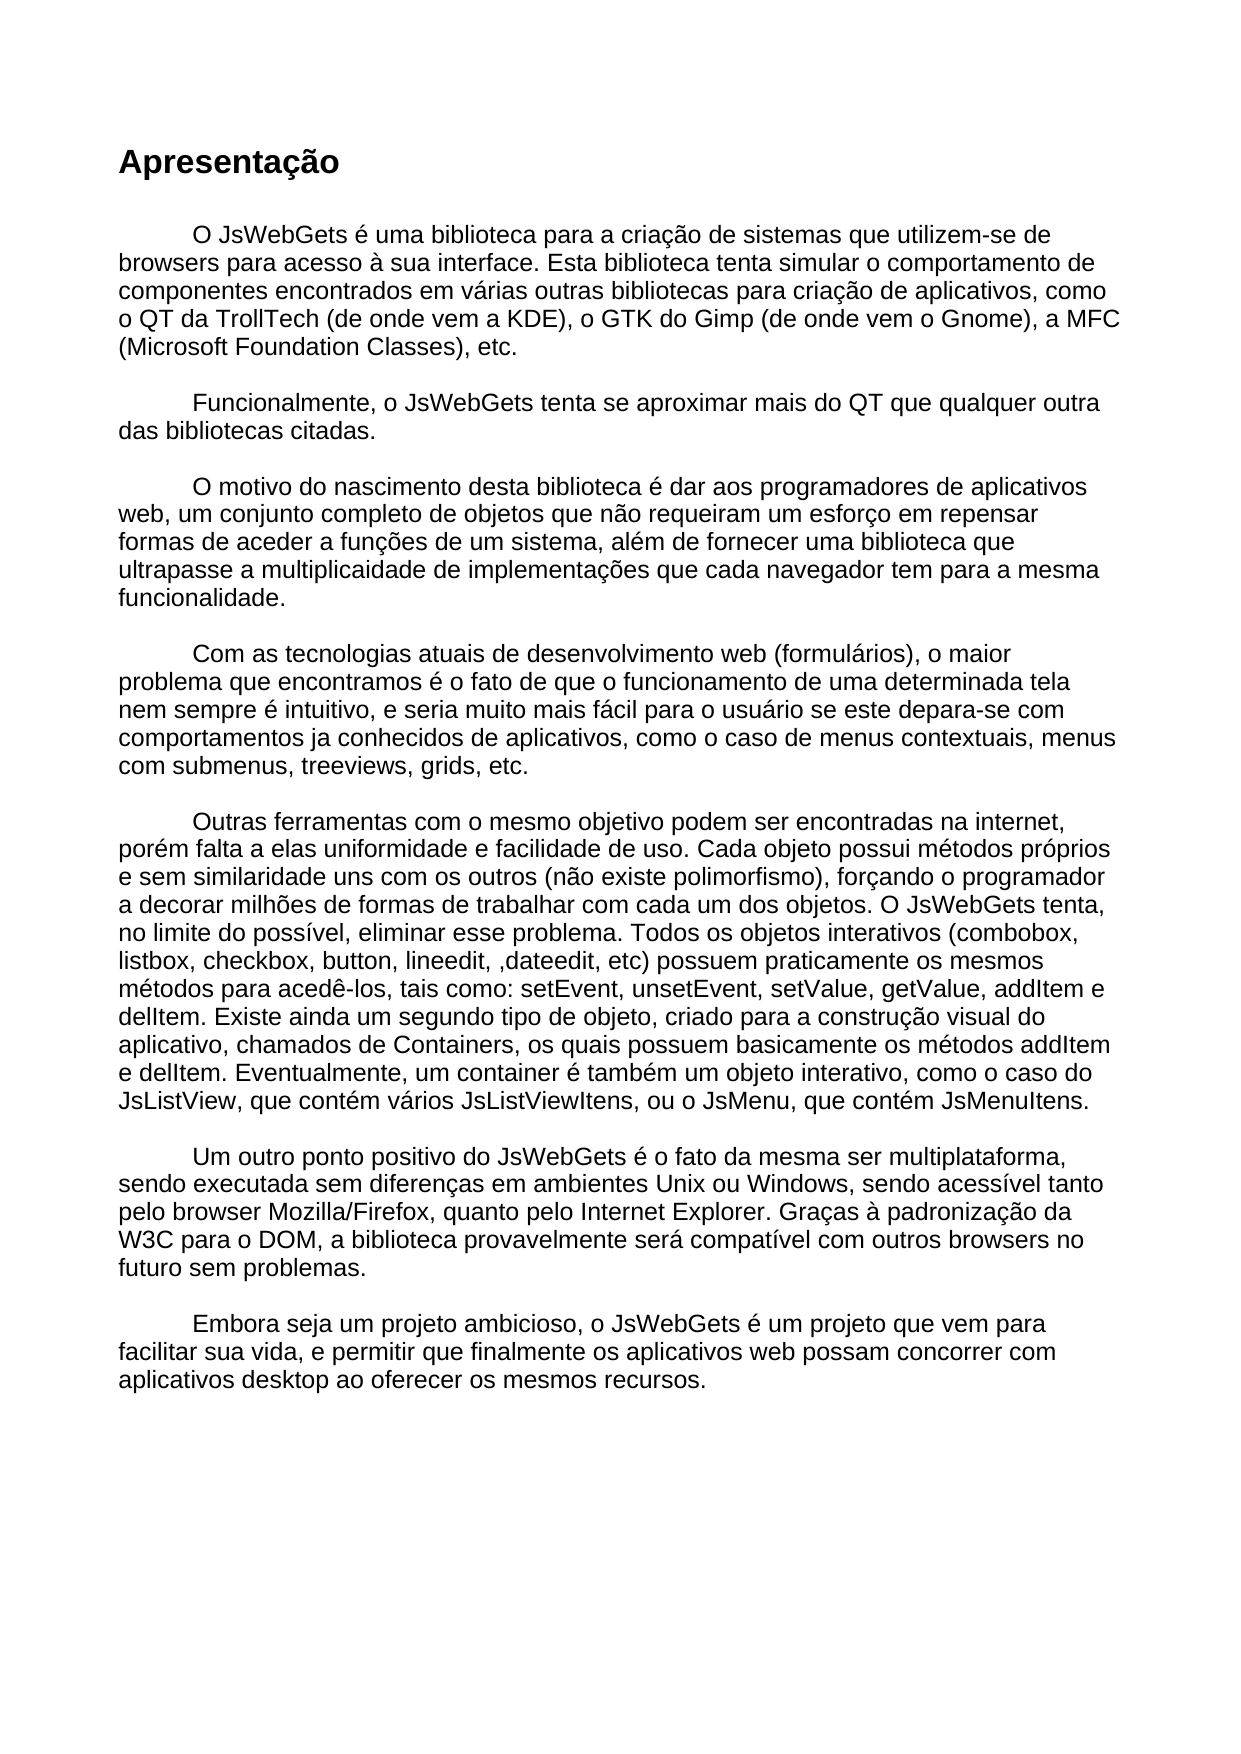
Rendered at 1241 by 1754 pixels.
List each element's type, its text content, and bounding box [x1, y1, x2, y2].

text O motivo do nascimento desta biblioteca é dar aos programadores de aplicativos web, um conjunto completo de objetos que não requeiram um esforço em repensar formas de aceder a funções de um sistema, além de fornecer uma biblioteca que ultrapasse a multiplicaidade de implementações que cada navegador tem para a mesma funcionalidade. [118, 472, 1122, 612]
text Com as tecnologias atuais de desenvolvimento web (formulários), o maior problema que encontramos é o fato de que o funcionamento de uma determinada tela nem sempre é intuitivo, e seria muito mais fácil para o usuário se este depara-se com comportamentos ja conhecidos de aplicativos, como o caso de menus contextuais, menus com submenus, treeviews, grids, etc. [118, 640, 1122, 779]
text Funcionalmente, o JsWebGets tenta se aproximar mais do QT que qualquer outra das bibliotecas citadas. [118, 388, 1122, 444]
text Embora seja um projeto ambicioso, o JsWebGets é um projeto que vem para facilitar sua vida, e permitir que finalmente os aplicativos web possam concorrer com aplicativos desktop ao oferecer os mesmos recursos. [118, 1310, 1122, 1393]
text O JsWebGets é uma biblioteca para a criação de sistemas que utilizem-se de browsers para acesso à sua interface. Esta biblioteca tenta simular o comportamento de componentes encontrados em várias outras bibliotecas para criação de aplicativos, como o QT da TrollTech (de onde vem a KDE), o GTK do Gimp (de onde vem o Gnome), a MFC (Microsoft Foundation Classes), etc. [118, 221, 1122, 361]
subtitle Apresentação [118, 143, 1122, 181]
text Outras ferramentas com o mesmo objetivo podem ser encontradas na internet, porém falta a elas uniformidade e facilidade de uso. Cada objeto possui métodos próprios e sem similaridade uns com os outros (não existe polimorfismo), forçando o programador a decorar milhões de formas de trabalhar com cada um dos objetos. O JsWebGets tenta, no limite do possível, eliminar esse problema. Todos os objetos interativos (combobox, listbox, checkbox, button, lineedit, ,dateedit, etc) possuem praticamente os mesmos métodos para acedê-los, tais como: setEvent, unsetEvent, setValue, getValue, addItem e delItem. Existe ainda um segundo tipo de objeto, criado para a construção visual do aplicativo, chamados de Containers, os quais possuem basicamente os métodos addItem e delItem. Eventualmente, um container é também um objeto interativo, como o caso do JsListView, que contém vários JsListViewItens, ou o JsMenu, que contém JsMenuItens. [118, 807, 1122, 1114]
text Um outro ponto positivo do JsWebGets é o fato da mesma ser multiplataforma, sendo executada sem diferenças em ambientes Unix ou Windows, sendo acessível tanto pelo browser Mozilla/Firefox, quanto pelo Internet Explorer. Graças à padronização da W3C para o DOM, a biblioteca provavelmente será compatível com outros browsers no futuro sem problemas. [118, 1142, 1122, 1282]
